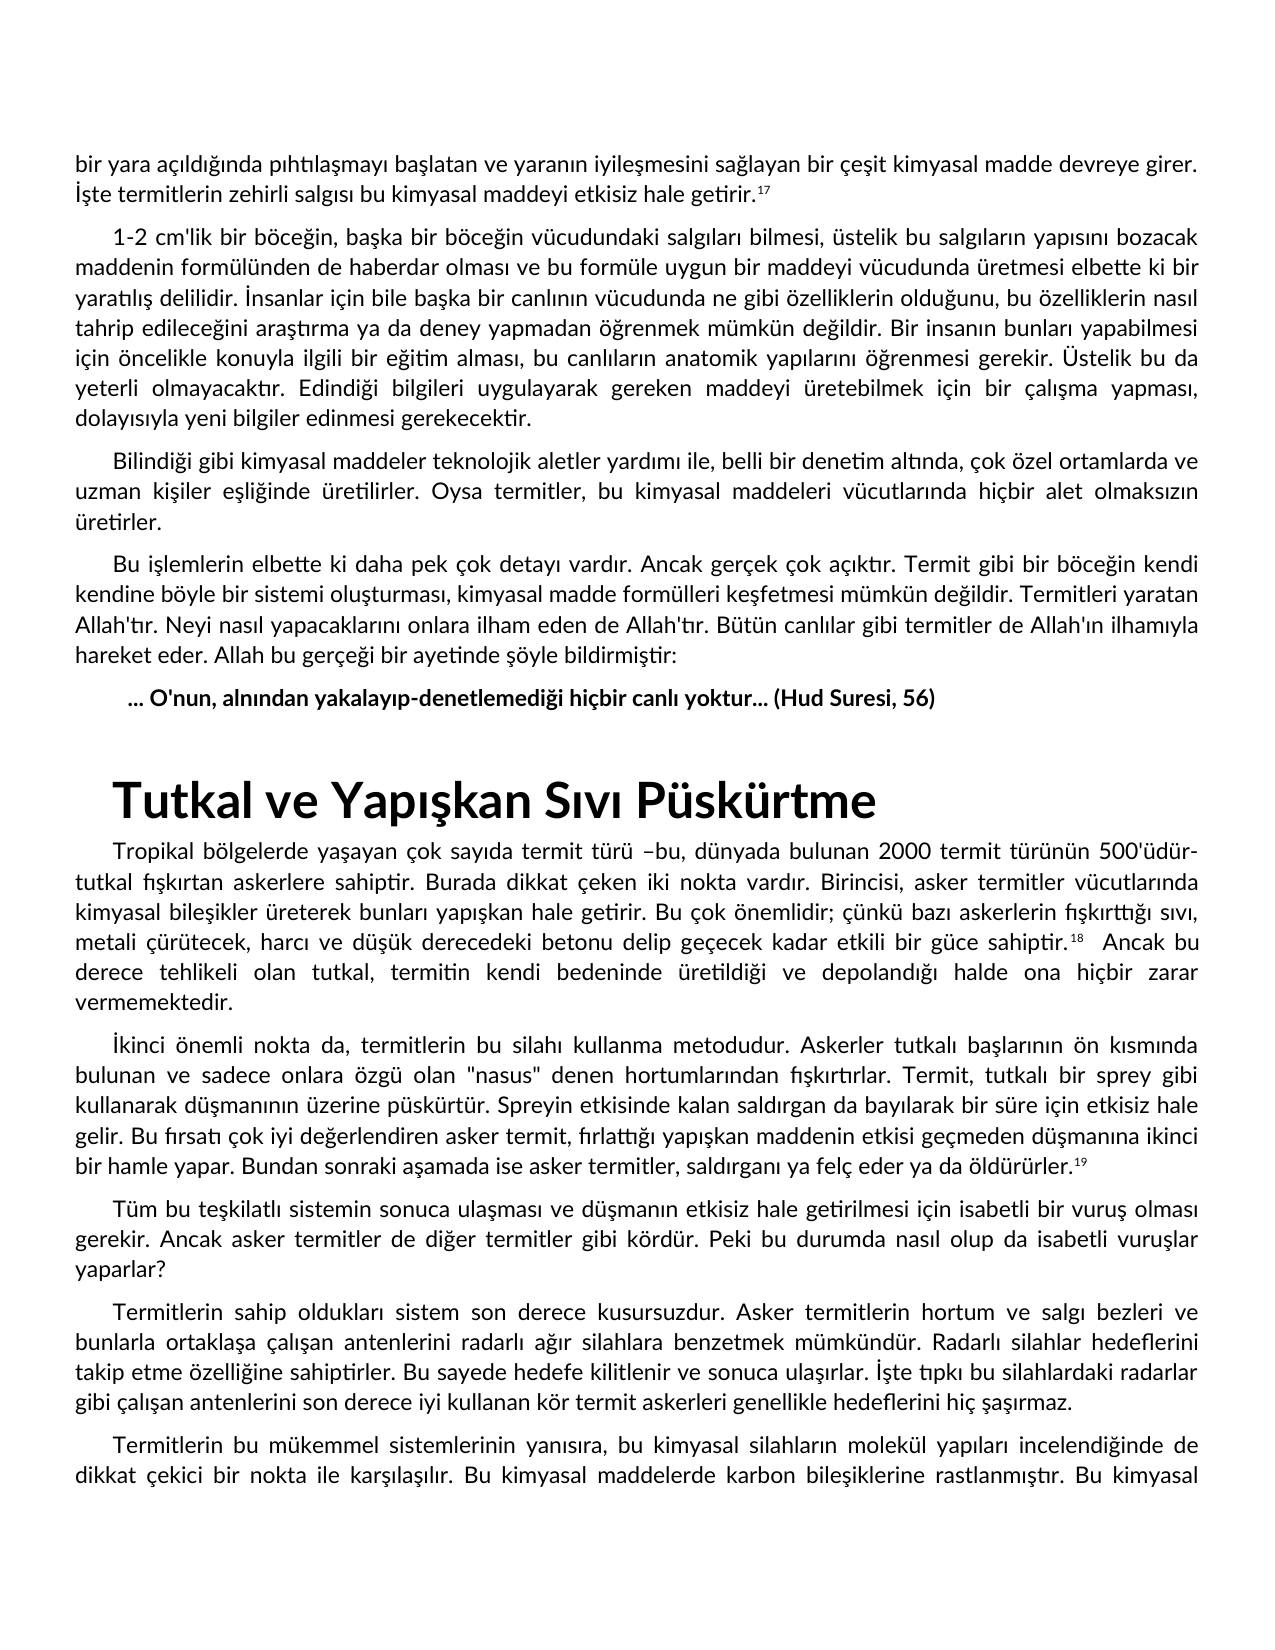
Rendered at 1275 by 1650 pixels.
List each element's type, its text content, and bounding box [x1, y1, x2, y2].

text İkinci önemli nokta da, termitlerin bu silahı kullanma metodudur. Askerler tutkalı başlarının ön kısmında bulunan ve sadece onlara özgü olan "nasus" denen hortumlarından fışkırtırlar. Termit, tutkalı bir sprey gibi kullanarak düşmanının üzerine püskürtür. Spreyin etkisinde kalan saldırgan da bayılarak bir süre için etkisiz hale gelir. Bu fırsatı çok iyi değerlendiren asker termit, fırlattığı yapışkan maddenin etkisi geçmeden düşmanına ikinci bir hamle yapar. Bundan sonraki aşamada ise asker termitler, saldırganı ya felç eder ya da öldürürler.19 [75, 1031, 1200, 1179]
text Termitlerin sahip oldukları sistem son derece kusursuzdur. Asker termitlerin hortum ve salgı bezleri ve bunlarla ortaklaşa çalışan antenlerini radarlı ağır silahlara benzetmek mümkündür. Radarlı silahlar hedeflerini takip etme özelliğine sahiptirler. Bu sayede hedefe kilitlenir ve sonuca ulaşırlar. İşte tıpkı bu silahlardaki radarlar gibi çalışan antenlerini son derece iyi kullanan kör termit askerleri genellikle hedeflerini hiç şaşırmaz. [75, 1297, 1200, 1416]
text 1-2 cm'lik bir böceğin, başka bir böceğin vücudundaki salgıları bilmesi, üstelik bu salgıların yapısını bozacak maddenin formülünden de haberdar olması ve bu formüle uygun bir maddeyi vücudunda üretmesi elbette ki bir yaratılış delilidir. İnsanlar için bile başka bir canlının vücudunda ne gibi özelliklerin olduğunu, bu özelliklerin nasıl tahrip edileceğini araştırma ya da deney yapmadan öğrenmek mümkün değildir. Bir insanın bunları yapabilmesi için öncelikle konuyla ilgili bir eğitim alması, bu canlıların anatomik yapılarını öğrenmesi gerekir. Üstelik bu da yeterli olmayacaktır. Edindiği bilgileri uygulayarak gereken maddeyi üretebilmek için bir çalışma yapması, dolayısıyla yeni bilgiler edinmesi gerekecektir. [75, 223, 1200, 432]
text Bu işlemlerin elbette ki daha pek çok detayı vardır. Ancak gerçek çok açıktır. Termit gibi bir böceğin kendi kendine böyle bir sistemi oluşturması, kimyasal madde formülleri keşfetmesi mümkün değildir. Termitleri yaratan Allah'tır. Neyi nasıl yapacaklarını onlara ilham eden de Allah'tır. Bütün canlılar gibi termitler de Allah'ın ilhamıyla hareket eder. Allah bu gerçeği bir ayetinde şöyle bildirmiştir: [75, 550, 1200, 668]
text Tüm bu teşkilatlı sistemin sonuca ulaşması ve düşmanın etkisiz hale getirilmesi için isabetli bir vuruş olması gerekir. Ancak asker termitler de diğer termitler gibi kördür. Peki bu durumda nasıl olup da isabetli vuruşlar yaparlar? [75, 1194, 1200, 1282]
text Bilindiği gibi kimyasal maddeler teknolojik aletler yardımı ile, belli bir denetim altında, çok özel ortamlarda ve uzman kişiler eşliğinde üretilirler. Oysa termitler, bu kimyasal maddeleri vücutlarında hiçbir alet olmaksızın üretirler. [75, 447, 1200, 535]
text ... O'nun, alnından yakalayıp-denetlemediği hiçbir canlı yoktur... (Hud Suresi, 56) [127, 683, 1177, 711]
subtitle Tutkal ve Yapışkan Sıvı Püskürtme [112, 769, 1200, 829]
text Tropikal bölgelerde yaşayan çok sayıda termit türü –bu, dünyada bulunan 2000 termit türünün 500'üdür- tutkal fışkırtan askerlere sahiptir. Burada dikkat çeken iki nokta vardır. Birincisi, asker termitler vücutlarında kimyasal bileşikler üreterek bunları yapışkan hale getirir. Bu çok önemlidir; çünkü bazı askerlerin fışkırttığı sıvı, metali çürütecek, harcı ve düşük derecedeki betonu delip geçecek kadar etkili bir güce sahiptir.18 Ancak bu derece tehlikeli olan tutkal, termitin kendi bedeninde üretildiği ve depolandığı halde ona hiçbir zarar vermemektedir. [75, 837, 1200, 1016]
text Termitlerin bu mükemmel sistemlerinin yanısıra, bu kimyasal silahların molekül yapıları incelendiğinde de dikkat çekici bir nokta ile karşılaşılır. Bu kimyasal maddelerde karbon bileşiklerine rastlanmıştır. Bu kimyasal [75, 1431, 1200, 1488]
text bir yara açıldığında pıhtılaşmayı başlatan ve yaranın iyileşmesini sağlayan bir çeşit kimyasal madde devreye girer. İşte termitlerin zehirli salgısı bu kimyasal maddeyi etkisiz hale getirir.17 [75, 150, 1200, 208]
